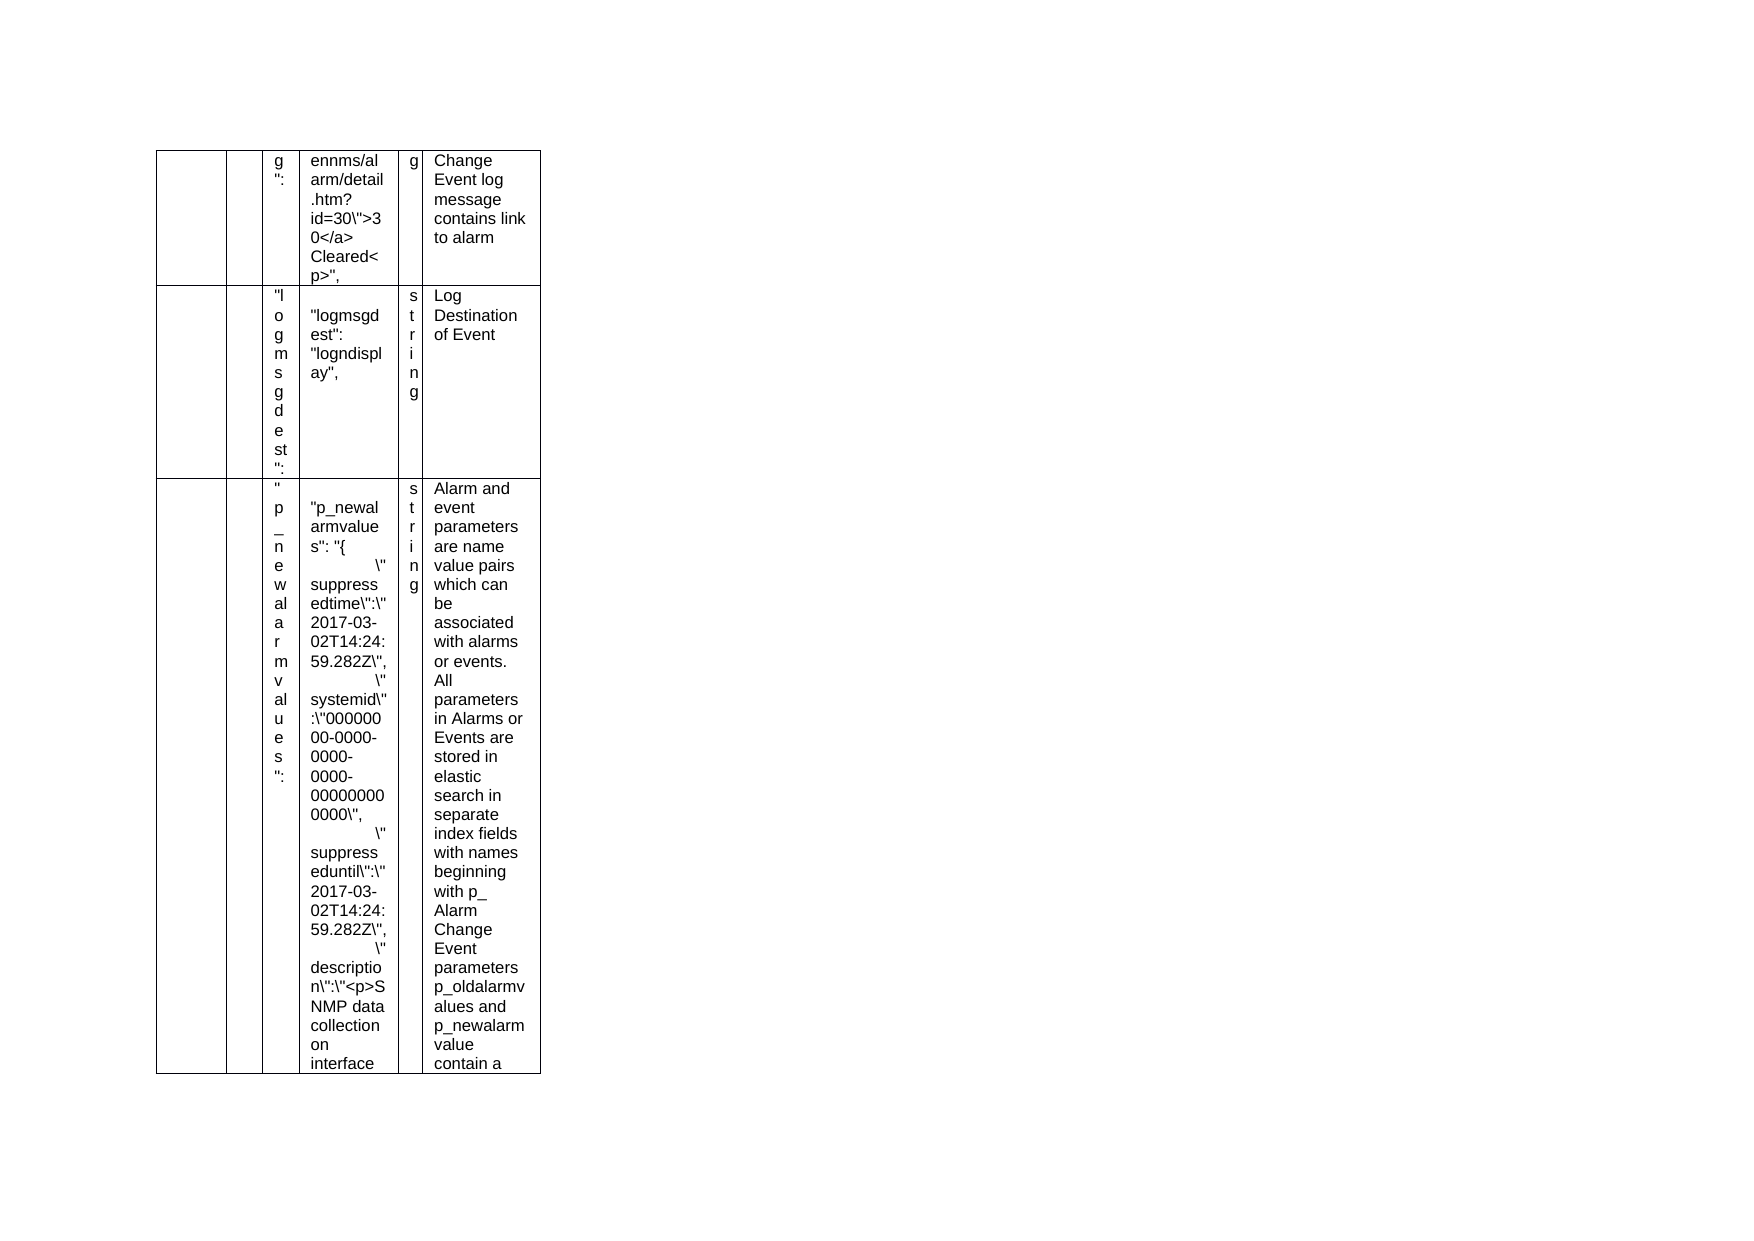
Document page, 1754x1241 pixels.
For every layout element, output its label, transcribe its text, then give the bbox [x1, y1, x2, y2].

table_cell Log Destination of Event [423, 286, 540, 478]
table_cell Alarm and event parameters are name value pairs which can be associated with alarms or events. All parameters in Alarms or Events are stored in elastic search in separate index fields with names beginning with p_ Alarm Change Event parameters p_oldalarmvalues and p_newalarmvalue contain a [423, 479, 540, 1073]
table_cell g": [263, 151, 299, 285]
table_cell "p_newalarmvalues": "{ \"suppressedtime\":\"2017-03-02T14:24:59.282Z\", \"systemid\":\"00000000-0000-0000-0000-000000000000\", \"suppresseduntil\":\"2017-03-02T14:24:59.282Z\", \"description\":\"<p>SNMP data collection on interface [300, 479, 398, 1073]
table_cell string [399, 286, 422, 478]
table_cell [227, 151, 262, 285]
table_cell [157, 286, 226, 478]
table_cell [227, 479, 262, 1073]
table_cell ennms/alarm/detail.htm?id=30\">30</a> Cleared<p>", [300, 151, 398, 285]
table_cell [157, 479, 226, 1073]
table_cell [227, 286, 262, 478]
table_cell g [399, 151, 422, 285]
table_cell "logmsgdest": [263, 286, 299, 478]
table_cell string [399, 479, 422, 1073]
table_cell [157, 151, 226, 285]
table_cell Change Event log message contains link to alarm [423, 151, 540, 285]
table_cell "logmsgdest": "logndisplay", [300, 286, 398, 478]
table_cell "p_newalarmvalues": [263, 479, 299, 1073]
